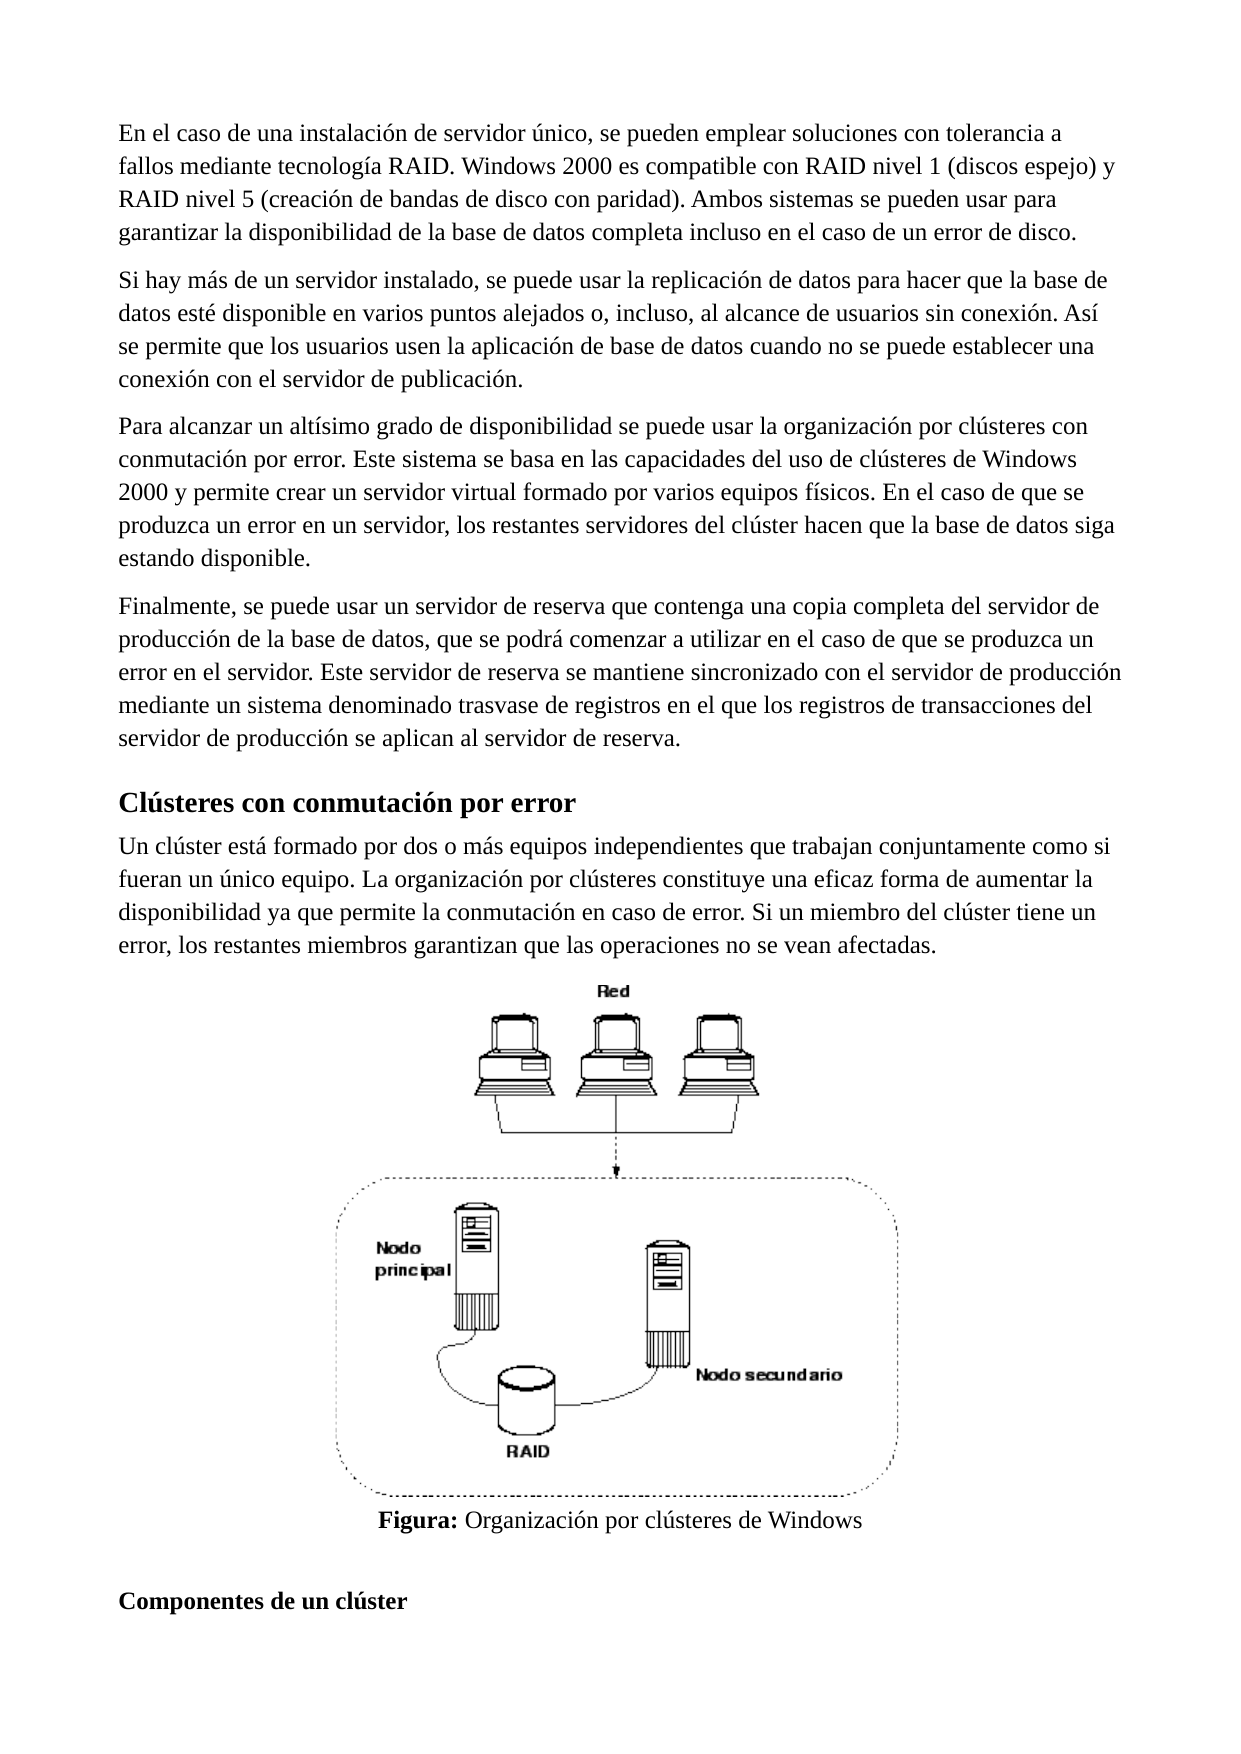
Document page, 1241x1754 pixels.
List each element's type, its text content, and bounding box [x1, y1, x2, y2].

text Componentes de un clúster [118, 1586, 1122, 1614]
subtitle Clústeres con conmutación por error [118, 785, 1122, 819]
text En el caso de una instalación de servidor único, se pueden emplear soluciones con tolerancia a fallos mediante tecnología RAID. Windows 2000 es compatible con RAID nivel 1 (discos espejo) y RAID nivel 5 (creación de bandas de disco con paridad). Ambos sistemas se pueden usar para garantizar la disponibilidad de la base de datos completa incluso en el caso de un error de disco. [118, 118, 1122, 246]
text Finalmente, se puede usar un servidor de reserva que contenga una copia completa del servidor de producción de la base de datos, que se podrá comenzar a utilizar en el caso de que se produzca un error en el servidor. Este servidor de reserva se mantiene sincronizado con el servidor de producción mediante un sistema denominado trasvase de registros en el que los registros de transacciones del servidor de producción se aplican al servidor de reserva. [118, 591, 1122, 752]
text Si hay más de un servidor instalado, se puede usar la replicación de datos para hacer que la base de datos esté disponible en varios puntos alejados o, incluso, al alcance de usuarios sin conexión. Así se permite que los usuarios usen la aplicación de base de datos cuando no se puede establecer una conexión con el servidor de publicación. [118, 265, 1122, 393]
text Un clúster está formado por dos o más equipos independientes que trabajan conjuntamente como si fueran un único equipo. La organización por clústeres constituye una eficaz forma de aumentar la disponibilidad ya que permite la conmutación en caso de error. Si un miembro del clúster tiene un error, los restantes miembros garantizan que las operaciones no se vean afectadas. [118, 831, 1122, 959]
text Para alcanzar un altísimo grado de disponibilidad se puede usar la organización por clústeres con conmutación por error. Este sistema se basa en las capacidades del uso de clústeres de Windows 2000 y permite crear un servidor virtual formado por varios equipos físicos. En el caso de que se produzca un error en un servidor, los restantes servidores del clúster hacen que la base de datos siga estando disponible. [118, 411, 1122, 572]
picture [335, 985, 899, 1497]
table_header [328, 983, 912, 1505]
text Figura: Organización por clústeres de Windows [118, 1505, 1122, 1534]
